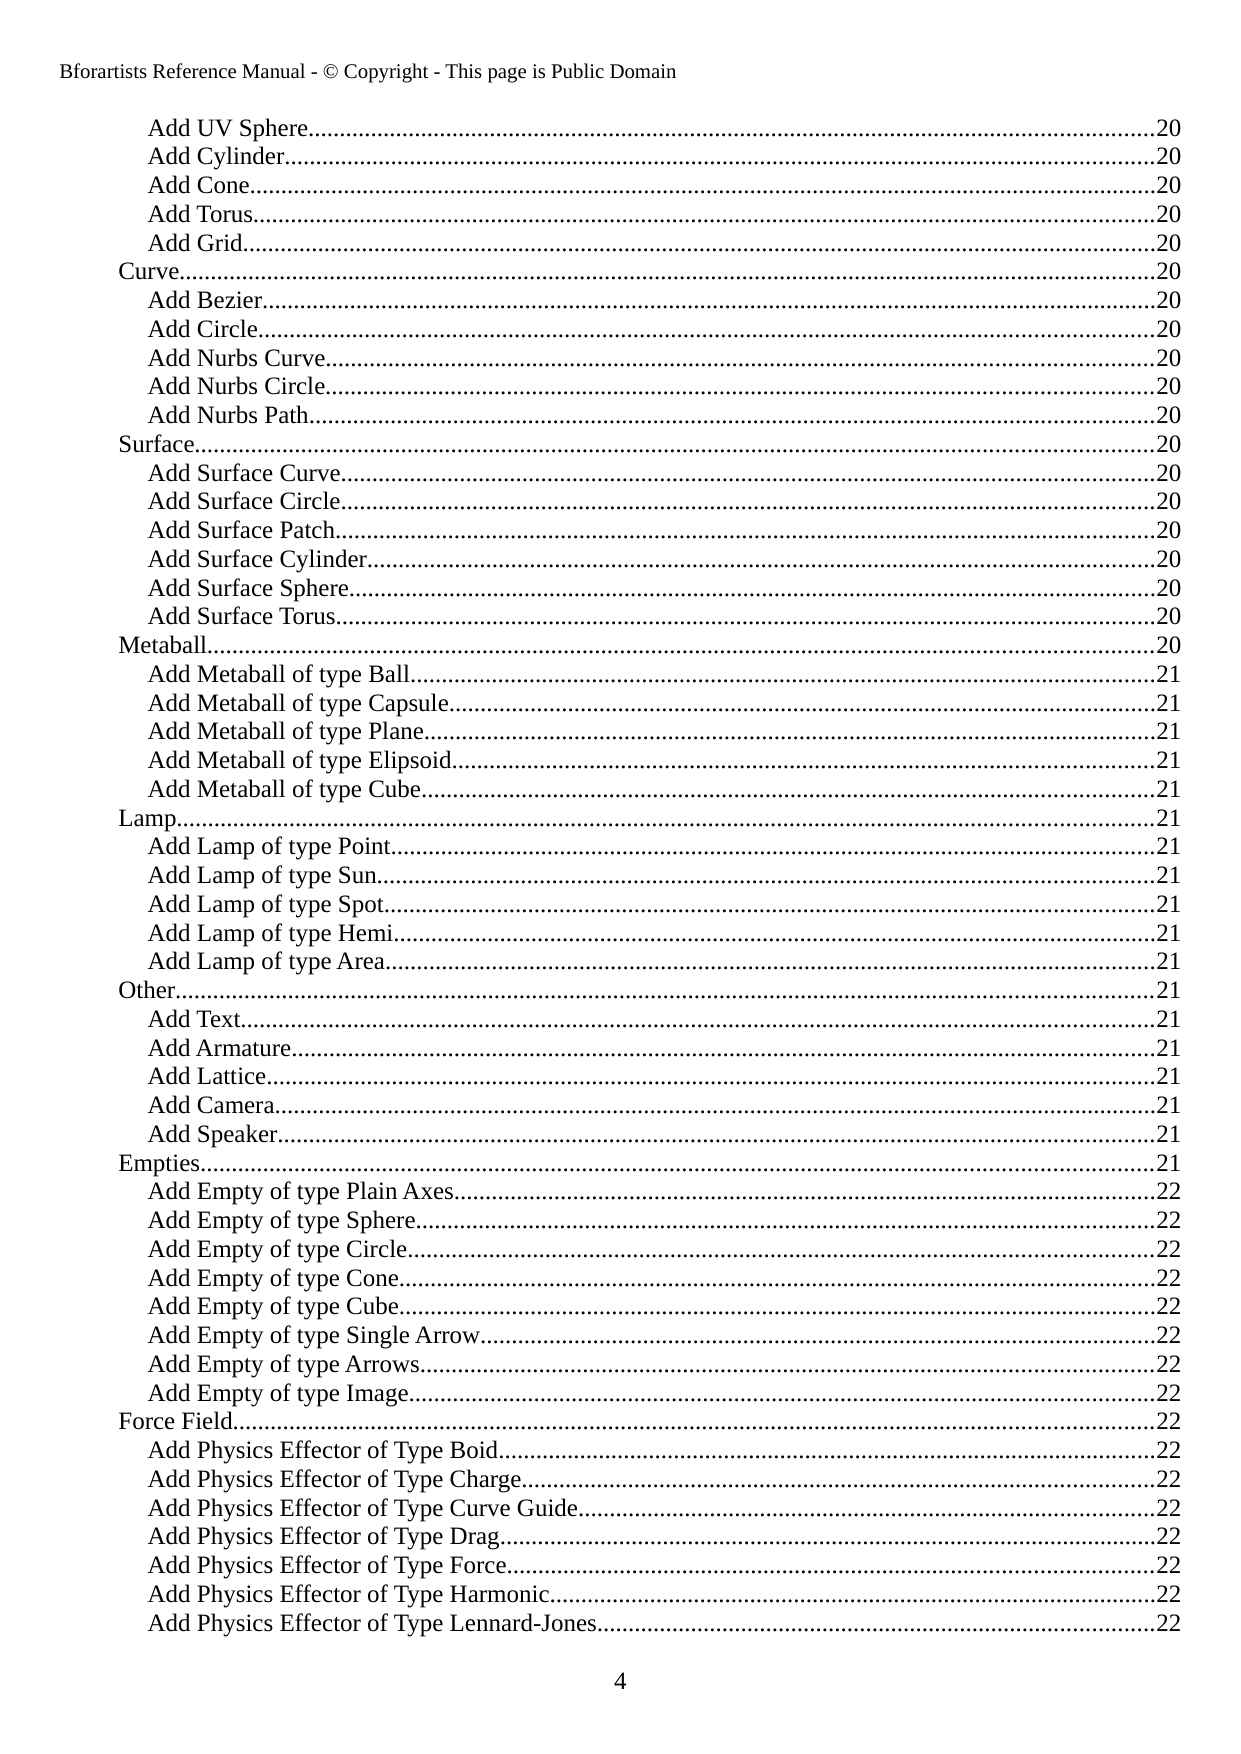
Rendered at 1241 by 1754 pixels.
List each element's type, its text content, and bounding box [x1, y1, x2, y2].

text Metaball 20 [118, 630, 1181, 659]
text Add Physics Effector of Type Charge 22 [147, 1464, 1181, 1493]
text Add Surface Sphere 20 [147, 573, 1181, 601]
text Add Circle 20 [147, 314, 1181, 343]
text Lamp 21 [118, 803, 1181, 831]
text Add Physics Effector of Type Drag 22 [147, 1521, 1181, 1550]
text Add Speaker 21 [147, 1119, 1181, 1148]
text Add Surface Torus 20 [147, 601, 1181, 630]
text Add Nurbs Curve 20 [147, 343, 1181, 371]
text Add Bezier 20 [147, 285, 1181, 314]
text Add UV Sphere 20 [147, 113, 1181, 141]
text Add Metaball of type Ball 21 [147, 659, 1181, 688]
text Add Physics Effector of Type Boid 22 [147, 1435, 1181, 1464]
text Add Lattice 21 [147, 1061, 1181, 1090]
text Add Physics Effector of Type Force 22 [147, 1550, 1181, 1579]
text Add Lamp of type Spot 21 [147, 889, 1181, 918]
text Add Empty of type Cube 22 [147, 1291, 1181, 1320]
text Add Metaball of type Plane 21 [147, 716, 1181, 745]
text Add Cone 20 [147, 170, 1181, 199]
text Add Empty of type Cone 22 [147, 1263, 1181, 1291]
text Add Lamp of type Area 21 [147, 946, 1181, 975]
text Other 21 [118, 975, 1181, 1004]
text Force Field 22 [118, 1406, 1181, 1435]
text Add Metaball of type Cube 21 [147, 774, 1181, 803]
text Empties 21 [118, 1148, 1181, 1176]
text Add Empty of type Plain Axes 22 [147, 1176, 1181, 1205]
text Add Empty of type Circle 22 [147, 1234, 1181, 1263]
text Add Physics Effector of Type Harmonic 22 [147, 1579, 1181, 1608]
text Add Metaball of type Elipsoid 21 [147, 745, 1181, 774]
text Curve 20 [118, 256, 1181, 285]
text Add Camera 21 [147, 1090, 1181, 1119]
text Add Surface Curve 20 [147, 458, 1181, 486]
text Add Grid 20 [147, 228, 1181, 256]
text Add Empty of type Image 22 [147, 1378, 1181, 1406]
text Add Text 21 [147, 1004, 1181, 1033]
text Add Nurbs Path 20 [147, 400, 1181, 429]
text Add Lamp of type Point 21 [147, 831, 1181, 860]
text Add Metaball of type Capsule 21 [147, 688, 1181, 716]
text Surface 20 [118, 429, 1181, 458]
text Add Empty of type Single Arrow 22 [147, 1320, 1181, 1349]
text Add Physics Effector of Type Curve Guide 22 [147, 1493, 1181, 1521]
text Add Surface Patch 20 [147, 515, 1181, 544]
text Add Cylinder 20 [147, 141, 1181, 170]
text Add Lamp of type Hemi 21 [147, 918, 1181, 946]
text Add Surface Circle 20 [147, 486, 1181, 515]
text Add Nurbs Circle 20 [147, 371, 1181, 400]
text Add Lamp of type Sun 21 [147, 860, 1181, 889]
text Add Surface Cylinder 20 [147, 544, 1181, 573]
text Add Armature 21 [147, 1033, 1181, 1061]
text Add Physics Effector of Type Lennard-Jones 22 [147, 1608, 1181, 1636]
text Add Empty of type Sphere 22 [147, 1205, 1181, 1234]
text Add Torus 20 [147, 199, 1181, 228]
text Add Empty of type Arrows 22 [147, 1349, 1181, 1378]
